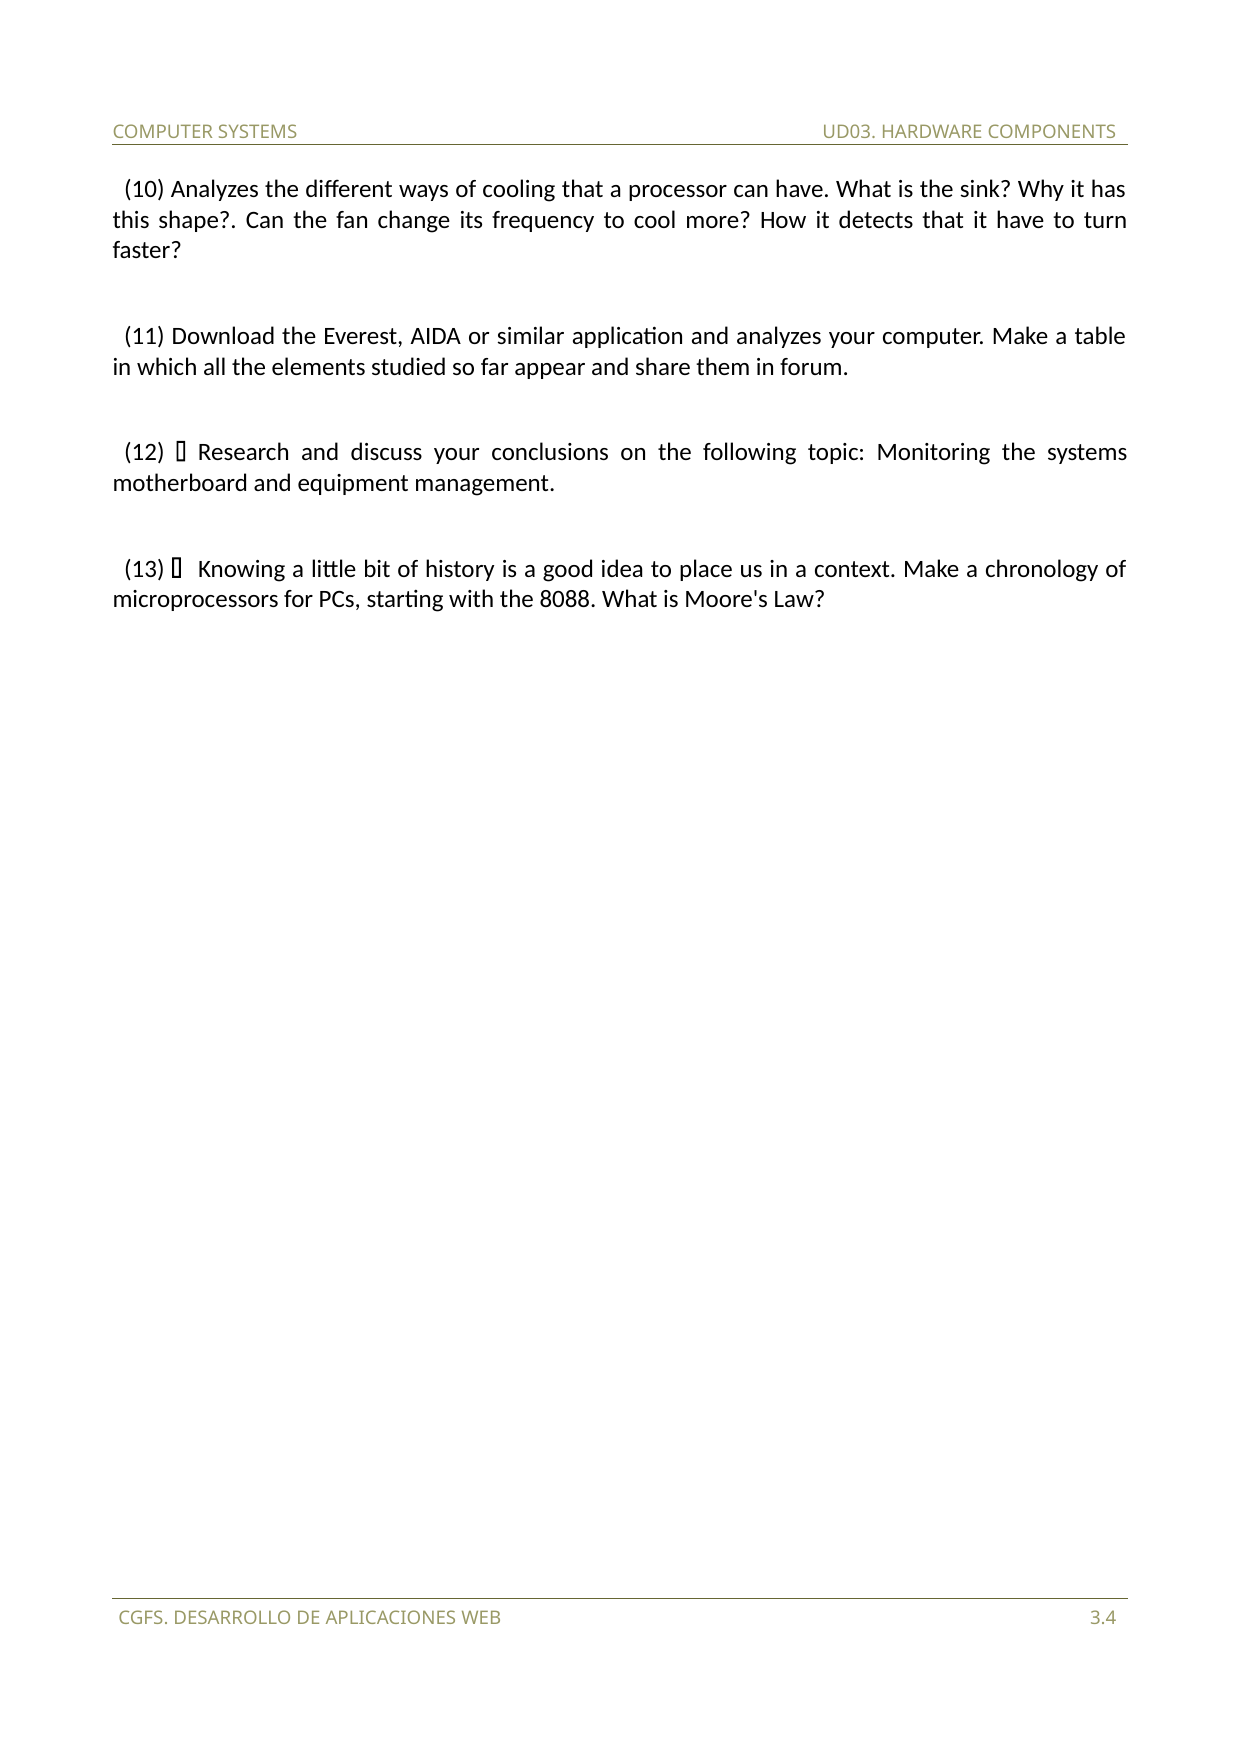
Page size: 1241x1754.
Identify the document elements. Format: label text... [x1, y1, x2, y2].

text (13)  Knowing a little bit of history is a good idea to place us in a context. Make a chronology of microprocessors for PCs, starting with the 8088. What is Moore's Law? [112, 553, 1128, 614]
text (10) Analyzes the different ways of cooling that a processor can have. What is the sink? Why it has this shape?. Can the fan change its frequency to cool more? How it detects that it have to turn faster? [112, 173, 1128, 265]
text (11) Download the Everest, AIDA or similar application and analyzes your computer. Make a table in which all the elements studied so far appear and share them in forum. [112, 320, 1128, 381]
text (12)  Research and discuss your conclusions on the following topic: Monitoring the systems motherboard and equipment management. [112, 436, 1128, 498]
